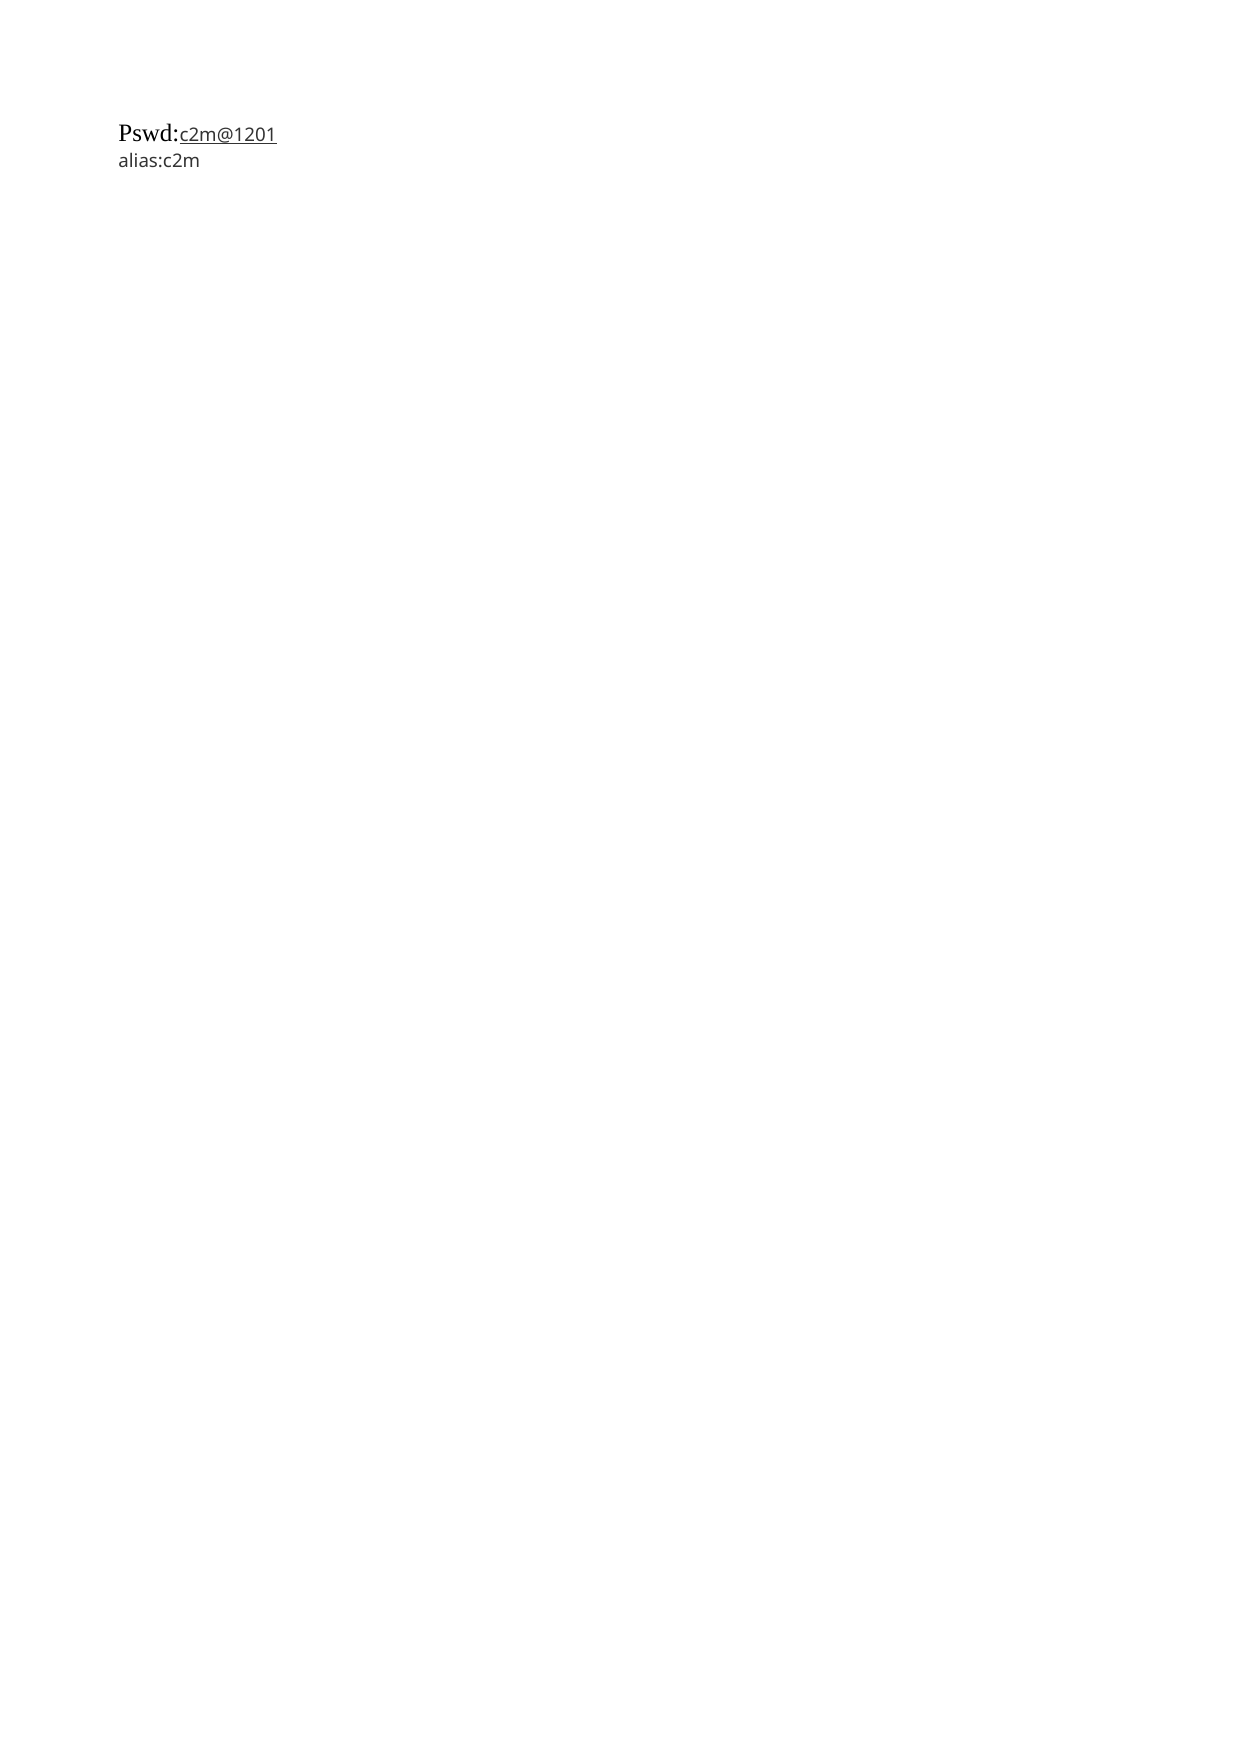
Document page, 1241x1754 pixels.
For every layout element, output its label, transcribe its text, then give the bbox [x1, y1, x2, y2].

text Pswd:c2m@1201 [118, 118, 1122, 147]
text alias:c2m [118, 147, 1122, 172]
